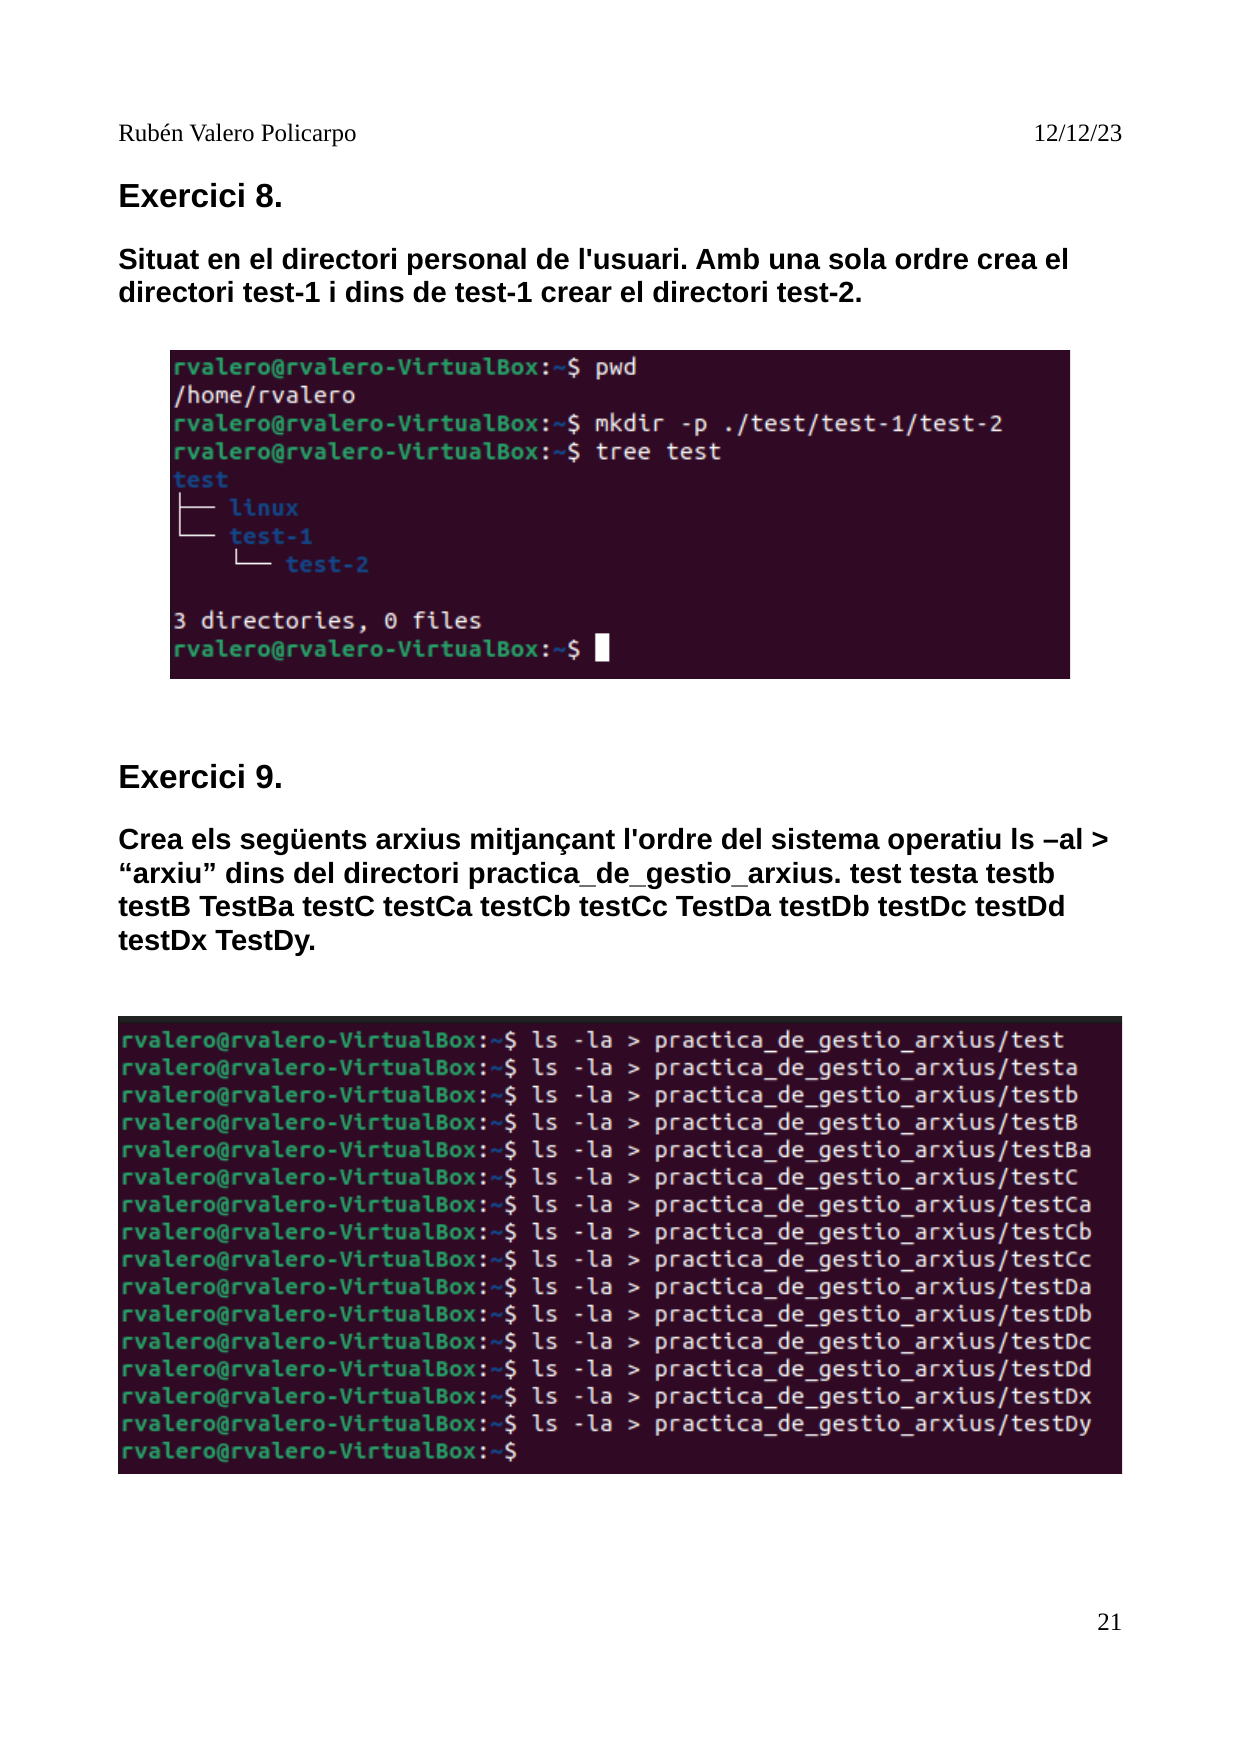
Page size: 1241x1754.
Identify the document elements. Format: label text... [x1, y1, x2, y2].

subtitle Crea els següents arxius mitjançant l'ordre del sistema operatiu ls –al > “arxiu” dins del directori practica_de_gestio_arxius. test testa testb testB TestBa testC testCa testCb testCc TestDa testDb testDc testDd testDx TestDy. [118, 822, 1122, 956]
subtitle Exercici 8. [118, 176, 1122, 215]
subtitle Exercici 9. [118, 757, 1122, 795]
picture [118, 1016, 1123, 1474]
picture [170, 350, 1071, 679]
subtitle Situat en el directori personal de l'usuari. Amb una sola ordre crea el directori test-1 i dins de test-1 crear el directori test-2. [118, 242, 1122, 309]
